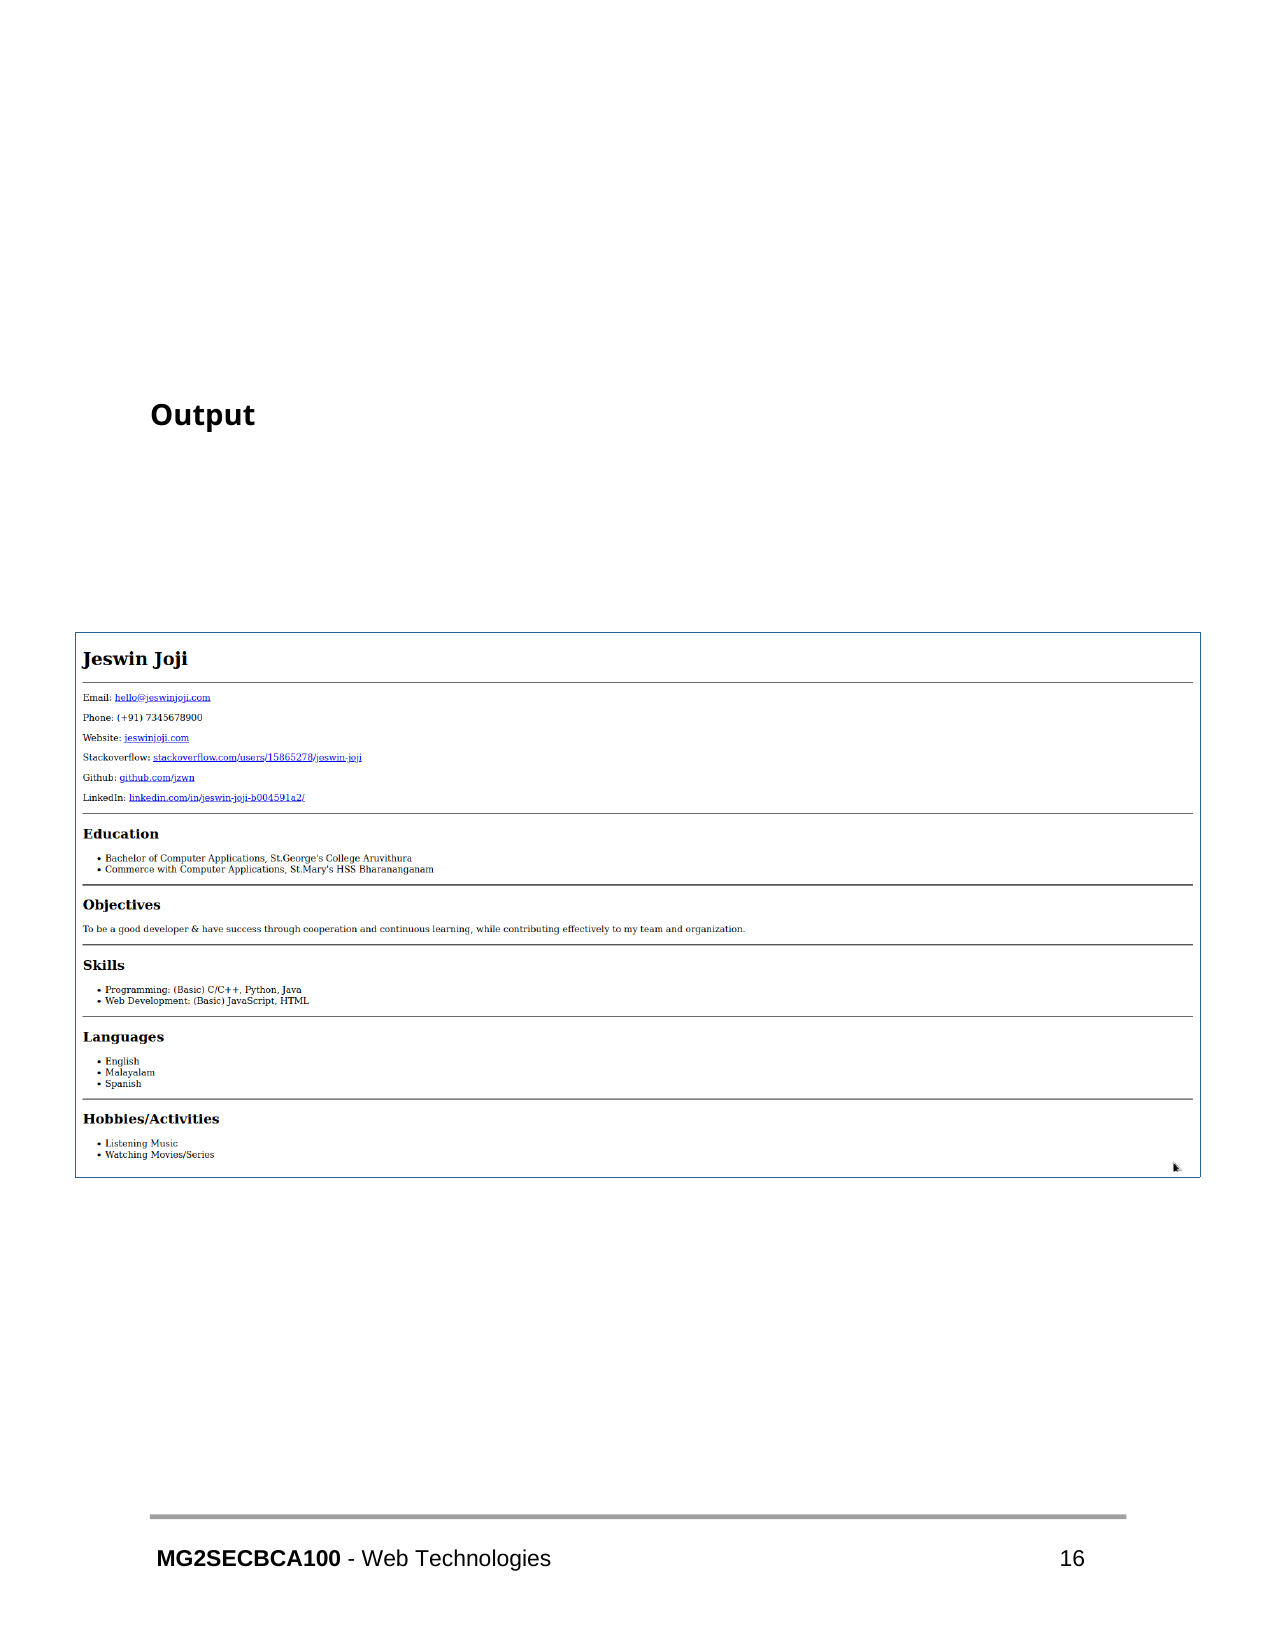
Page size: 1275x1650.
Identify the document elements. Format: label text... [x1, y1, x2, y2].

picture [78, 635, 1197, 1174]
text Output [150, 394, 1125, 434]
